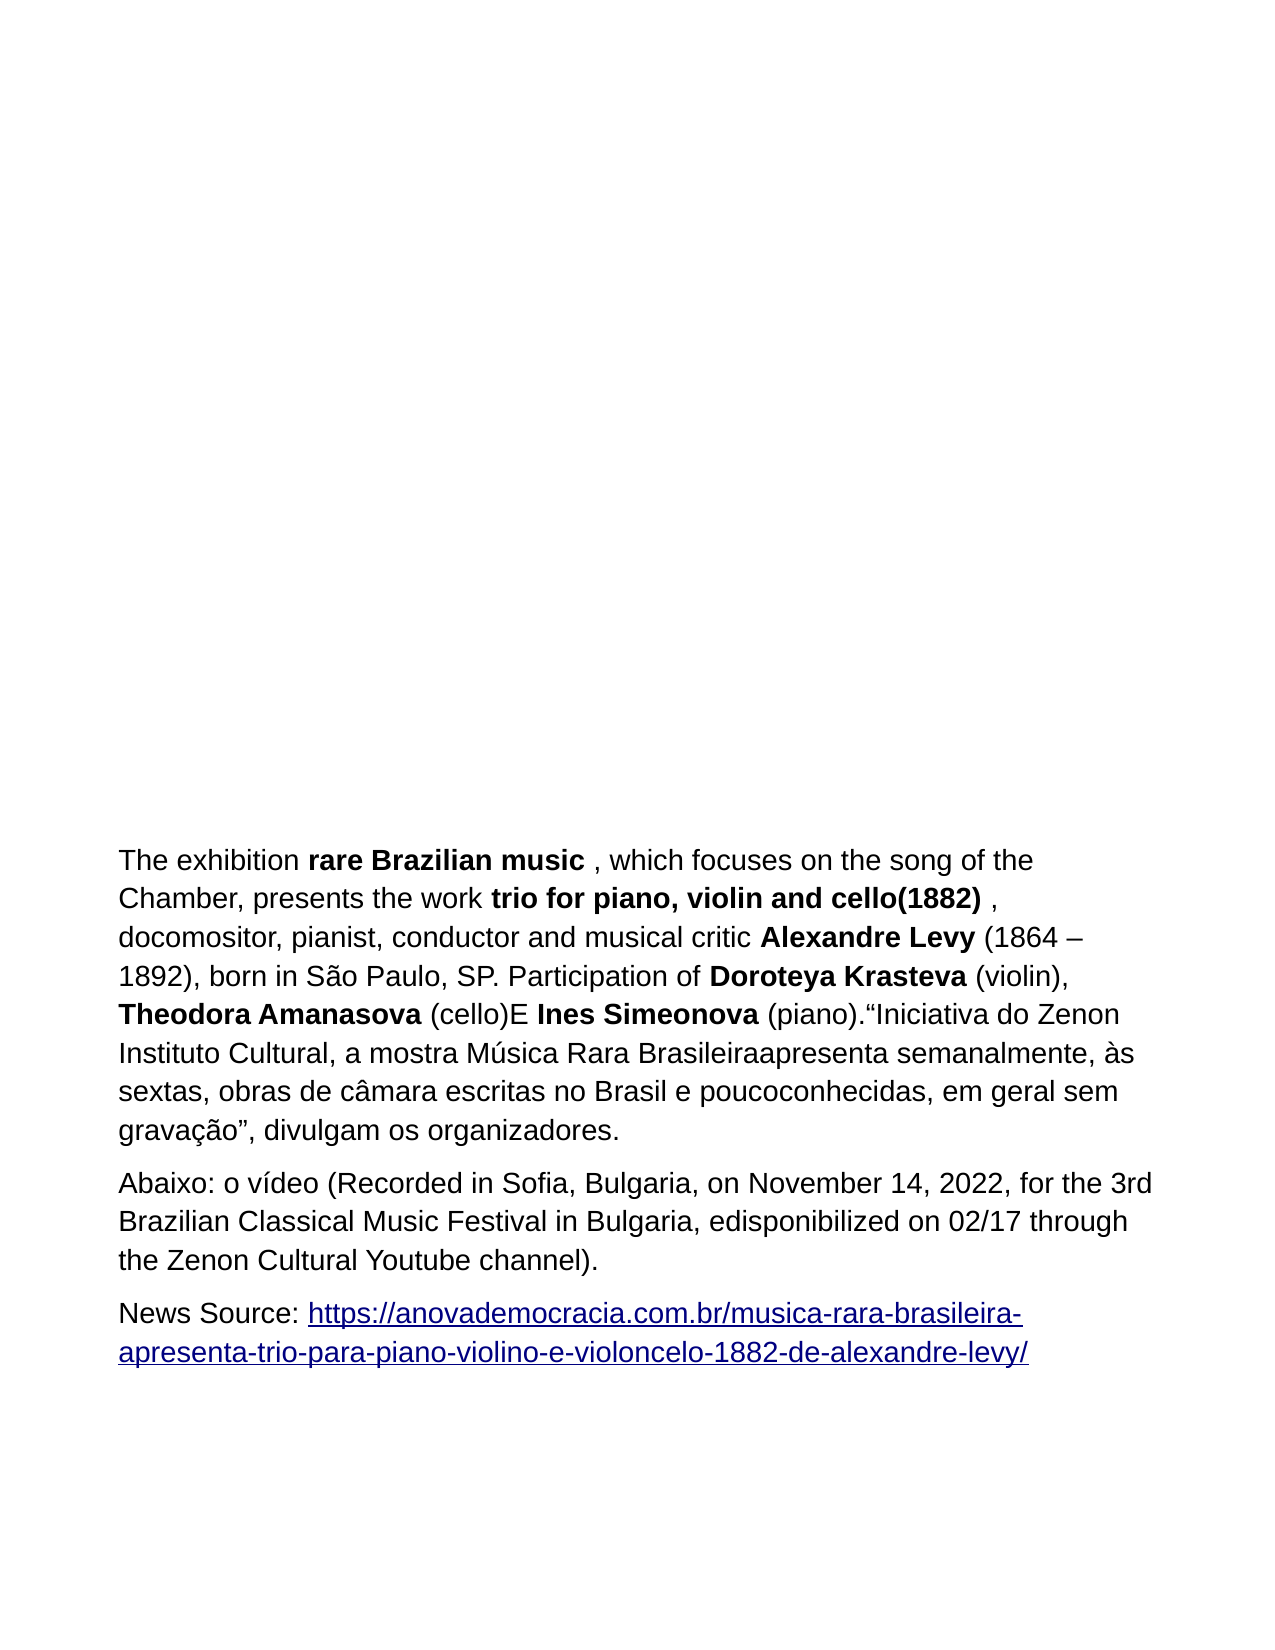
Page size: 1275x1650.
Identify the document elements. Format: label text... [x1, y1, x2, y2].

text The exhibition rare Brazilian music , which focuses on the song of the Chamber, presents the work trio for piano, violin and cello(1882) , docomositor, pianist, conductor and musical critic Alexandre Levy (1864 –1892), born in São Paulo, SP. Participation of Doroteya Krasteva (violin), Theodora Amanasova (cello)E Ines Simeonova (piano).“Iniciativa do Zenon Instituto Cultural, a mostra Música Rara Brasileiraapresenta semanalmente, às sextas, obras de câmara escritas no Brasil e poucoconhecidas, em geral sem gravação”, divulgam os organizadores. [118, 118, 1157, 1146]
text News Source: https://anovademocracia.com.br/musica-rara-brasileira-apresenta-trio-para-piano-violino-e-violoncelo-1882-de-alexandre-levy/ [118, 1296, 1157, 1368]
text Abaixo: o vídeo (Recorded in Sofia, Bulgaria, on November 14, 2022, for the 3rd Brazilian Classical Music Festival in Bulgaria, edisponibilized on 02/17 through the Zenon Cultural Youtube channel). [118, 1166, 1157, 1276]
